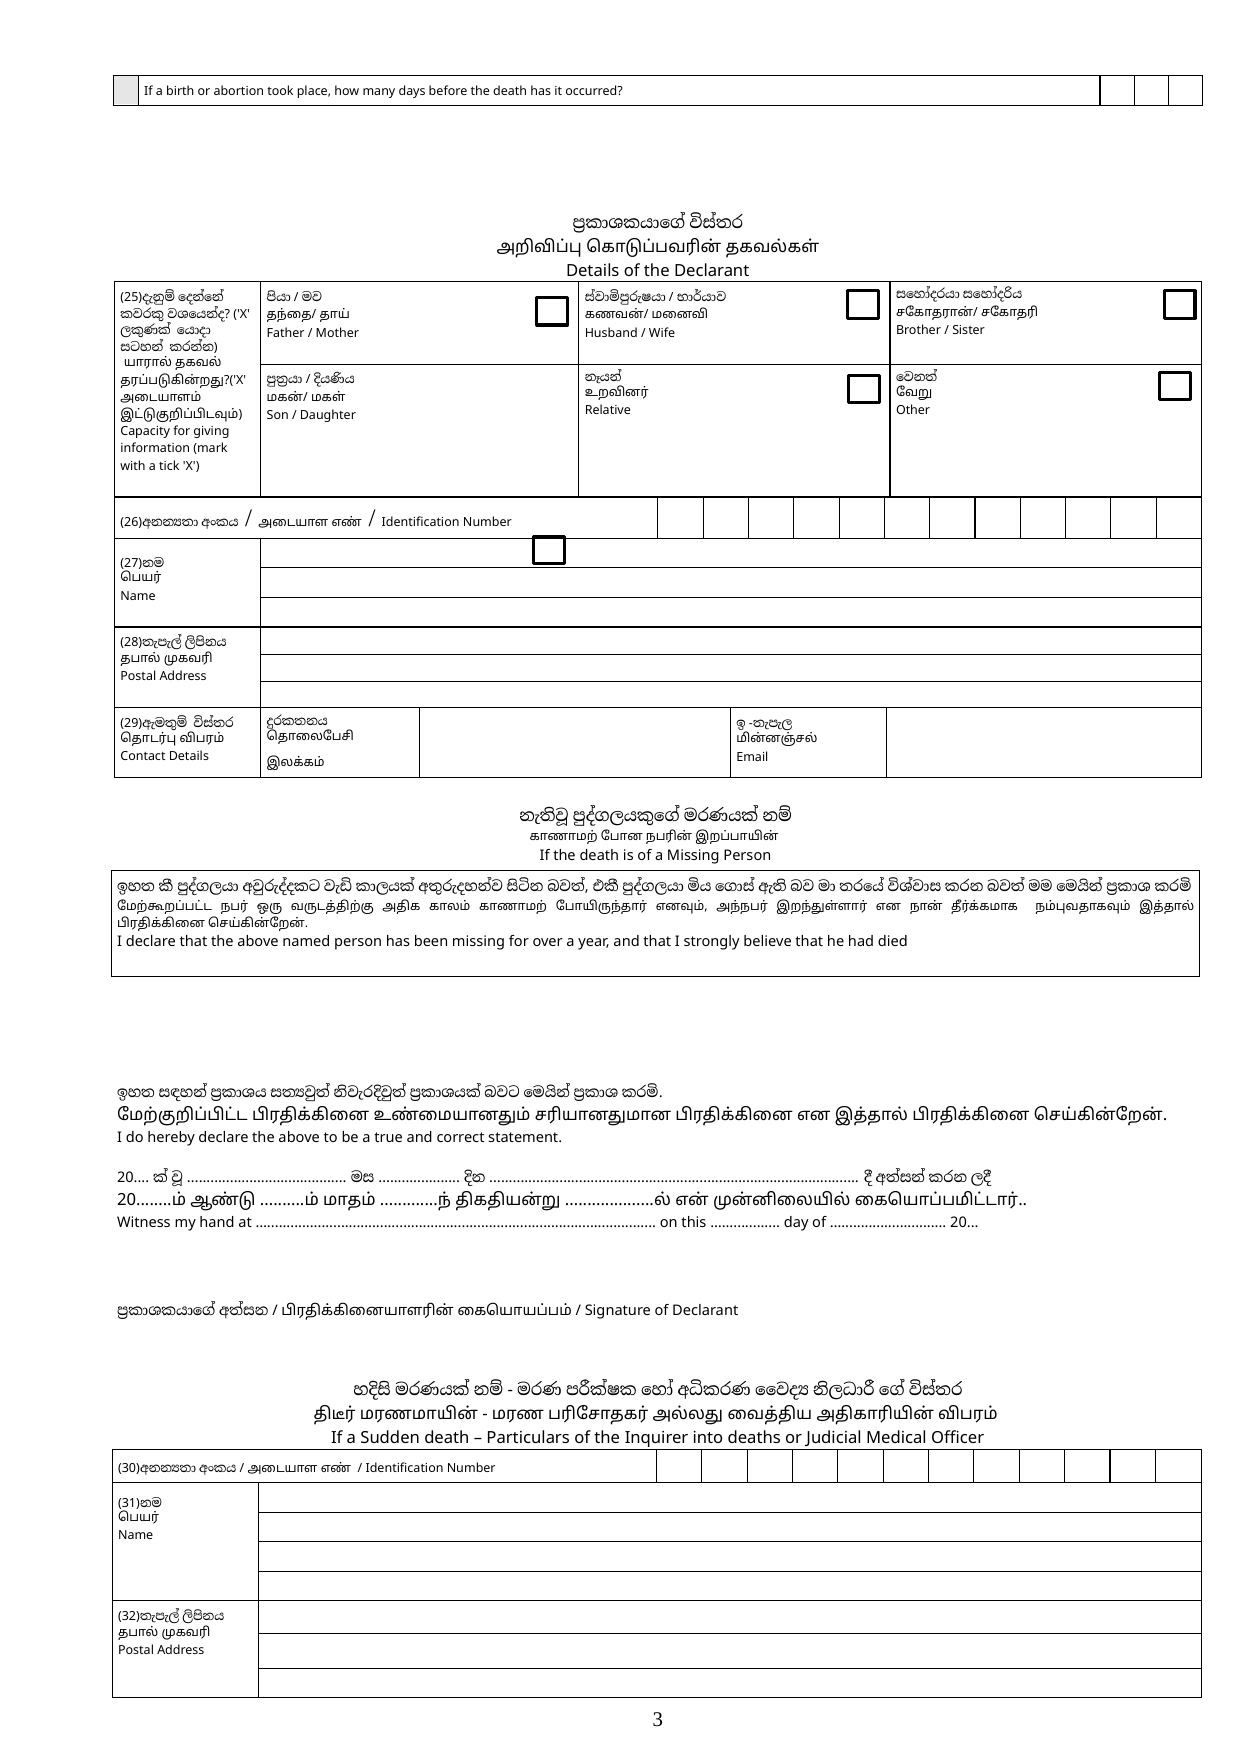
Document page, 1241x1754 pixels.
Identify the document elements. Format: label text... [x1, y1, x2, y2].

table_header [838, 1450, 883, 1482]
table_header නැතිවූ පුද්ගලයකුගේ මරණයක් නම් காணாமற் போன நபரின் இறப்பாயின் If the death is of a Missing Person [111, 801, 1199, 870]
table_cell [1157, 498, 1201, 538]
table_cell [259, 1483, 1201, 1512]
table_header [702, 1450, 747, 1482]
table_cell [535, 539, 563, 562]
table_cell [259, 1634, 1201, 1668]
table_cell [261, 539, 1201, 567]
table_cell [1066, 498, 1110, 538]
table_cell ඉහත සඳහන් ප්‍රකාශය සත්‍යවුත් නිවැරදිවුත් ප්‍රකාශයක් බවට මෙයින් ප්‍රකාශ කරමි. மேற்குறிப்பிட்ட பிரதிக்கினை உண்மையானதும் சரியானதுமான பிரதிக்கினை என இத்தால் பிரதிக்கினை செய்கின்றேன். I do hereby declare the above to be a true and correct statement. 20.... ක් වූ …...................................... මස ….................. දින …............................................................................................ දී අත්සන් කරන ලදී 20........ம் ஆண்டு ….......ம் மாதம் …..........ந் திகதியன்று ….................ல் என் முன்னிலையில் கையொப்பமிட்டார்.. Witness my hand at ….................................................................................................... on this …............... day of …........................... 20... ප්‍රකාශකයාගේ අත්සන / பிரதிக்கினையாளரின் கையொயப்பம் / Signature of Declarant [111, 977, 1199, 1327]
table_cell පුත්‍රයා / දියණිය மகன்/ மகள் Son / Daughter [261, 365, 578, 496]
table_cell (32)තැපැල් ලිපිනය தபால் முகவரி Postal Address [113, 1601, 258, 1697]
table_header [929, 1450, 973, 1482]
table_header [884, 1450, 928, 1482]
text Details of the Declarant [112, 258, 1203, 281]
table_cell [1169, 76, 1202, 104]
table_cell [976, 498, 1020, 538]
table_cell [420, 708, 730, 777]
table_header [1111, 1450, 1155, 1482]
table_cell [704, 498, 748, 538]
table_cell (31)නම பெயர் Name [113, 1483, 258, 1600]
table_cell [261, 682, 1201, 707]
text If a Sudden death – Particulars of the Inquirer into deaths or Judicial Medical Officer [112, 1426, 1203, 1448]
table_header [1156, 1450, 1201, 1482]
table_cell [261, 655, 1201, 681]
table_cell [259, 1669, 1201, 1697]
table_cell ඉ -තැපැල மின்னஞ்சல் Email [731, 708, 886, 777]
table_cell ඉහත කී පුද්ගලයා අවුරුද්දකට වැඩි කාලයක් අතුරුදහන්ව සිටින බවත්, එකී පුද්ගලයා මිය ගොස් ඇති බව මා තරයේ විශ්වාස කරන බවත් මම මෙයින් ප්‍රකාශ කරමි மேற்கூறப்பட்ட நபர் ஒரு வருடத்திற்கு அதிக காலம் காணாமற் போயிருந்தார் எனவும், அந்நபர் இறந்துள்ளார் என நான் தீர்க்கமாக நம்புவதாகவும் இத்தால் பிரதிக்கினை செய்கின்றேன். I declare that the above named person has been missing for over a year, and that I strongly believe that he had died [112, 871, 1199, 976]
table_cell [1021, 498, 1065, 538]
table_cell [259, 1513, 1201, 1541]
table_header පියා / මව தந்தை/ தாய் Father / Mother [261, 282, 578, 363]
table_cell [261, 598, 1201, 626]
table_cell දුරකතනය தொலைபேசி இலக்கம் Telephone [261, 708, 419, 777]
table_cell If a birth or abortion took place, how many days before the death has it occurred? [139, 76, 1099, 104]
table_cell [261, 628, 1201, 654]
table_header (25)දැනුම් දෙන්නේ කවරකු වශයෙන්ද? ('X' ලකුණක් යොදා සටහන් කරන්න) யாரால் தகவல் தரப்படுகின்றது?('X' அடையாளம் இட்டுகுறிப்பிடவும்) Capacity for giving information (mark with a tick 'X') [115, 282, 260, 496]
text அறிவிப்பு கொடுப்பவரின் தகவல்கள் [112, 234, 1203, 258]
table_cell නෑයන් உறவினர் Relative [579, 365, 889, 496]
text ප්‍රකාශකයාගේ විස්තර [112, 213, 1203, 234]
table_cell [1111, 498, 1156, 538]
table_header [1020, 1450, 1064, 1482]
table_header [793, 1450, 837, 1482]
table_cell [1101, 76, 1134, 104]
text හදිසි මරණයක් නම් - මරණ පරීක්ෂක හෝ අධිකරණ වෛද්‍ය නිලධාරී ගේ විස්තර [112, 1378, 1203, 1402]
table_header ස්වාමිපුරුෂයා / භාර්යාව கணவன்/ மனைவி Husband / Wife [579, 282, 889, 363]
table_cell [259, 1542, 1201, 1571]
table_cell [114, 76, 138, 104]
table_header [974, 1450, 1019, 1482]
table_header [657, 1450, 701, 1482]
table_cell වෙනත් வேறு Other [891, 365, 1201, 496]
table_cell [885, 498, 929, 538]
table_cell [749, 498, 793, 538]
table_header සහෝදරයා සහෝදරිය சகோதரான்/ சகோதரி Brother / Sister [891, 282, 1201, 363]
table_header [1065, 1450, 1109, 1482]
table_cell [887, 708, 1201, 777]
table_cell [1135, 76, 1168, 104]
table_header (30)අනන්‍යතා අංකය / அடையாள எண் / Identification Number [113, 1450, 656, 1482]
table_cell [840, 498, 884, 538]
table_cell [658, 498, 703, 538]
table_cell (28)තැපැල් ලිපිනය தபால் முகவரி Postal Address [115, 628, 260, 707]
table_cell [794, 498, 839, 538]
text திடீர் மரணமாயின் - மரண பரிசோதகர் அல்லது வைத்திய அதிகாரியின் விபரம் [112, 1402, 1203, 1426]
table_header [748, 1450, 792, 1482]
table_cell (27)නම பெயர் Name [115, 539, 260, 626]
table_cell (29)ඇමතුම් විස්තර தொடர்பு விபரம் Contact Details [115, 708, 260, 777]
table_cell (26)අනන්‍යතා අංකය / அடையாள எண் / Identification Number [115, 498, 657, 538]
table_cell [930, 498, 974, 538]
table_cell [261, 568, 1201, 597]
table_cell [259, 1572, 1201, 1600]
table_cell [259, 1601, 1201, 1633]
